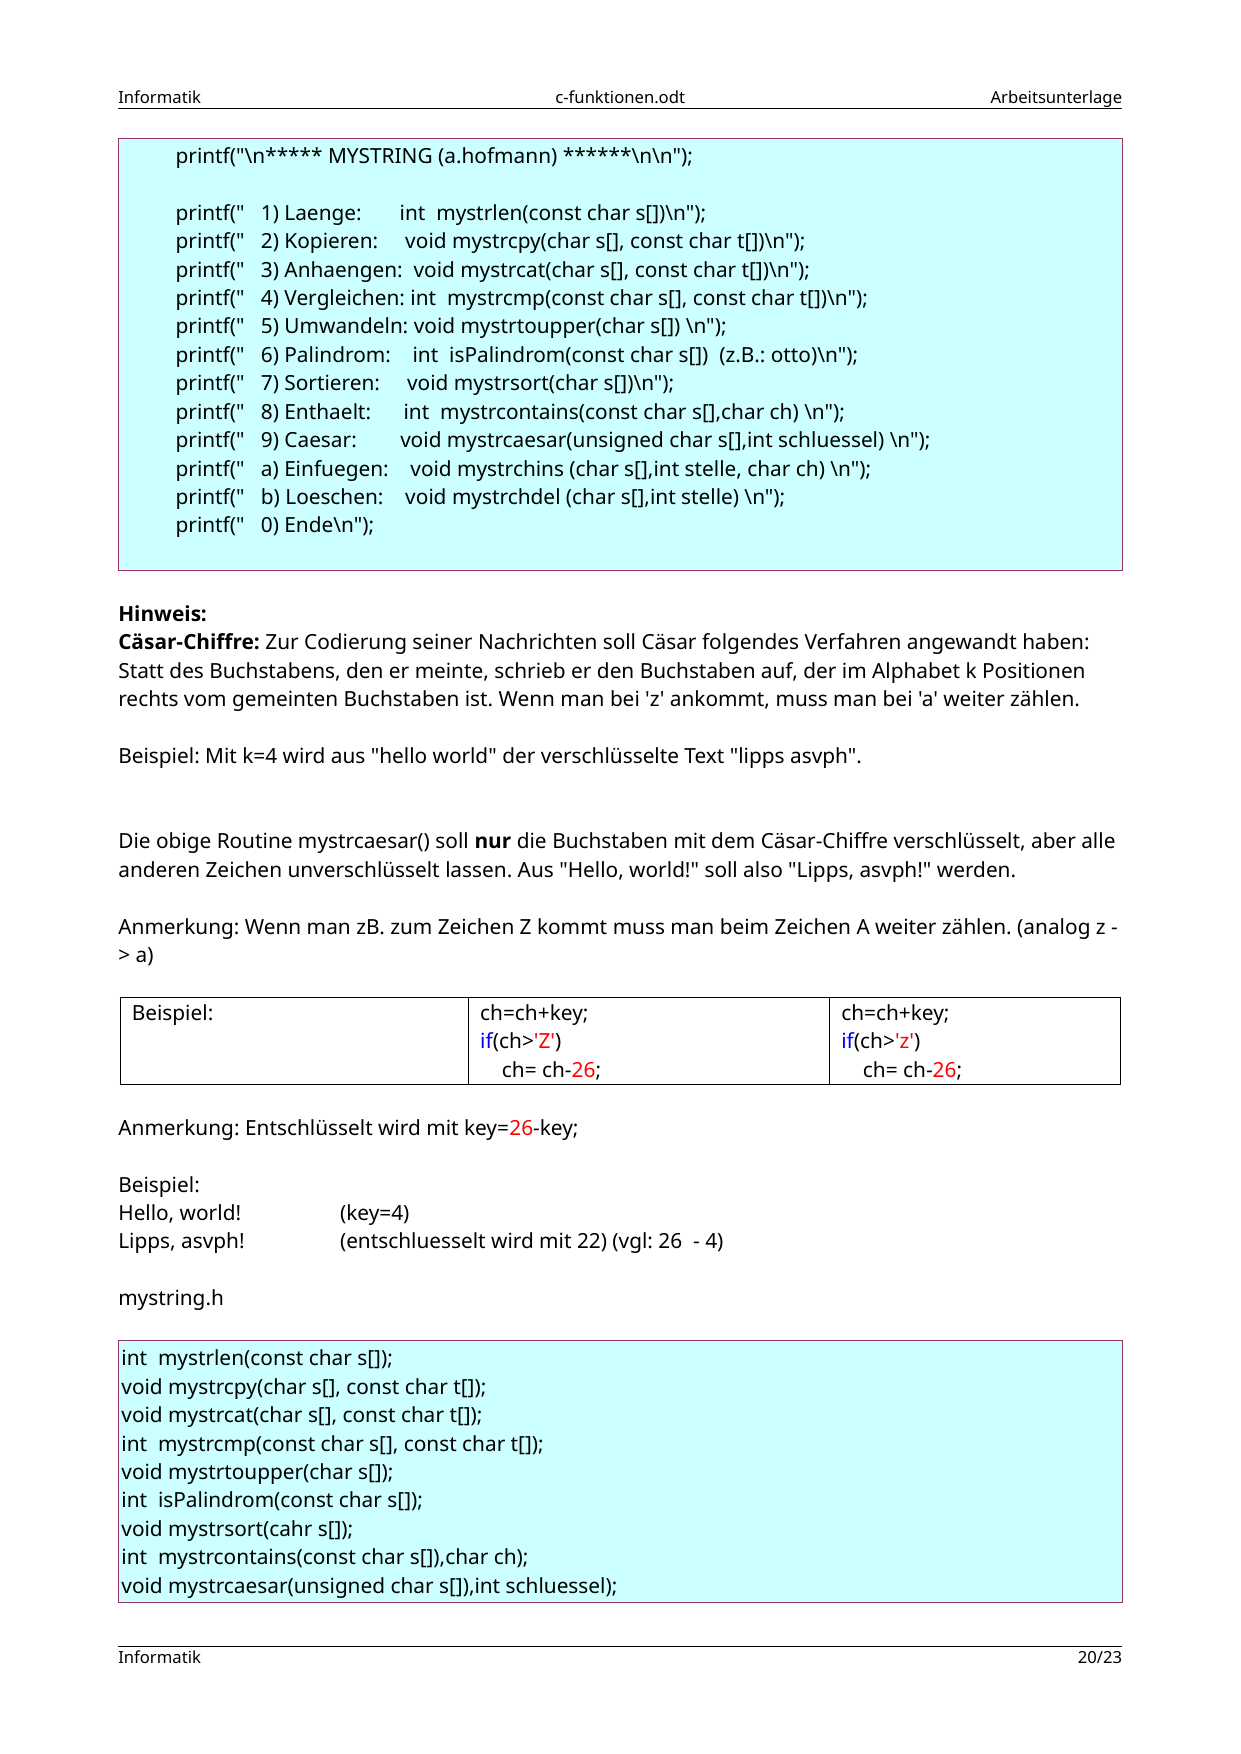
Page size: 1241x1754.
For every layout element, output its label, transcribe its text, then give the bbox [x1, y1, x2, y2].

text printf(" a) Einfuegen: void mystrchins (char s[],int stelle, char ch) \n"); [119, 451, 1122, 479]
text void mystrcat(char s[], const char t[]); [119, 1397, 1122, 1426]
text void mystrcpy(char s[], const char t[]); [119, 1369, 1122, 1397]
text Hinweis: [118, 599, 1122, 627]
text printf(" 2) Kopieren: void mystrcpy(char s[], const char t[])\n"); [119, 223, 1122, 252]
text Cäsar-Chiffre: Zur Codierung seiner Nachrichten soll Cäsar folgendes Verfahren angewandt haben: Statt des Buchstabens, den er meinte, schrieb er den Buchstaben auf, der im Alphabet k Positionen rechts vom gemeinten Buchstaben ist. Wenn man bei 'z' ankommt, muss man bei 'a' weiter zählen. [118, 627, 1122, 713]
text Beispiel: [118, 1170, 1122, 1198]
text int isPalindrom(const char s[]); [119, 1483, 1122, 1511]
text int mystrlen(const char s[]); [119, 1341, 1122, 1369]
text printf(" 4) Vergleichen: int mystrcmp(const char s[], const char t[])\n"); [119, 280, 1122, 308]
text Die obige Routine mystrcaesar() soll nur die Buchstaben mit dem Cäsar-Chiffre verschlüsselt, aber alle anderen Zeichen unverschlüsselt lassen. Aus "Hello, world!" soll also "Lipps, asvph!" werden. [118, 826, 1122, 883]
table_header Beispiel: [121, 998, 468, 1083]
text printf(" 5) Umwandeln: void mystrtoupper(char s[]) \n"); [119, 308, 1122, 337]
text printf(" 6) Palindrom: int isPalindrom(const char s[]) (z.B.: otto)\n"); [119, 337, 1122, 365]
text Hello, world! (key=4) Lipps, asvph! (entschluesselt wird mit 22) (vgl: 26 - 4) [118, 1198, 1122, 1255]
text printf("\n***** MYSTRING (a.hofmann) ******\n\n"); [119, 139, 1122, 195]
text printf(" 8) Enthaelt: int mystrcontains(const char s[],char ch) \n"); [119, 394, 1122, 422]
text Anmerkung: Wenn man zB. zum Zeichen Z kommt muss man beim Zeichen A weiter zählen. (analog z -> a) [118, 883, 1122, 969]
text void mystrcaesar(unsigned char s[]),int schluessel); [119, 1568, 1122, 1602]
text printf(" 9) Caesar: void mystrcaesar(unsigned char s[],int schluessel) \n"); [119, 422, 1122, 451]
text printf(" 0) Ende\n"); [119, 508, 1122, 536]
table_header ch=ch+key; if(ch>'z') ch= ch-26; [830, 998, 1120, 1083]
text Anmerkung: Entschlüsselt wird mit key=26-key; [118, 1113, 1122, 1141]
text printf(" 1) Laenge: int mystrlen(const char s[])\n"); [119, 195, 1122, 223]
text printf(" b) Loeschen: void mystrchdel (char s[],int stelle) \n"); [119, 479, 1122, 508]
text printf(" 7) Sortieren: void mystrsort(char s[])\n"); [119, 365, 1122, 394]
text int mystrcontains(const char s[]),char ch); [119, 1539, 1122, 1568]
text void mystrtoupper(char s[]); [119, 1454, 1122, 1483]
text int mystrcmp(const char s[], const char t[]); [119, 1426, 1122, 1454]
text void mystrsort(cahr s[]); [119, 1511, 1122, 1539]
text Beispiel: Mit k=4 wird aus "hello world" der verschlüsselte Text "lipps asvph". [118, 713, 1122, 798]
table_header ch=ch+key; if(ch>'Z') ch= ch-26; [469, 998, 829, 1083]
text printf(" 3) Anhaengen: void mystrcat(char s[], const char t[])\n"); [119, 252, 1122, 280]
text mystring.h [118, 1283, 1122, 1312]
